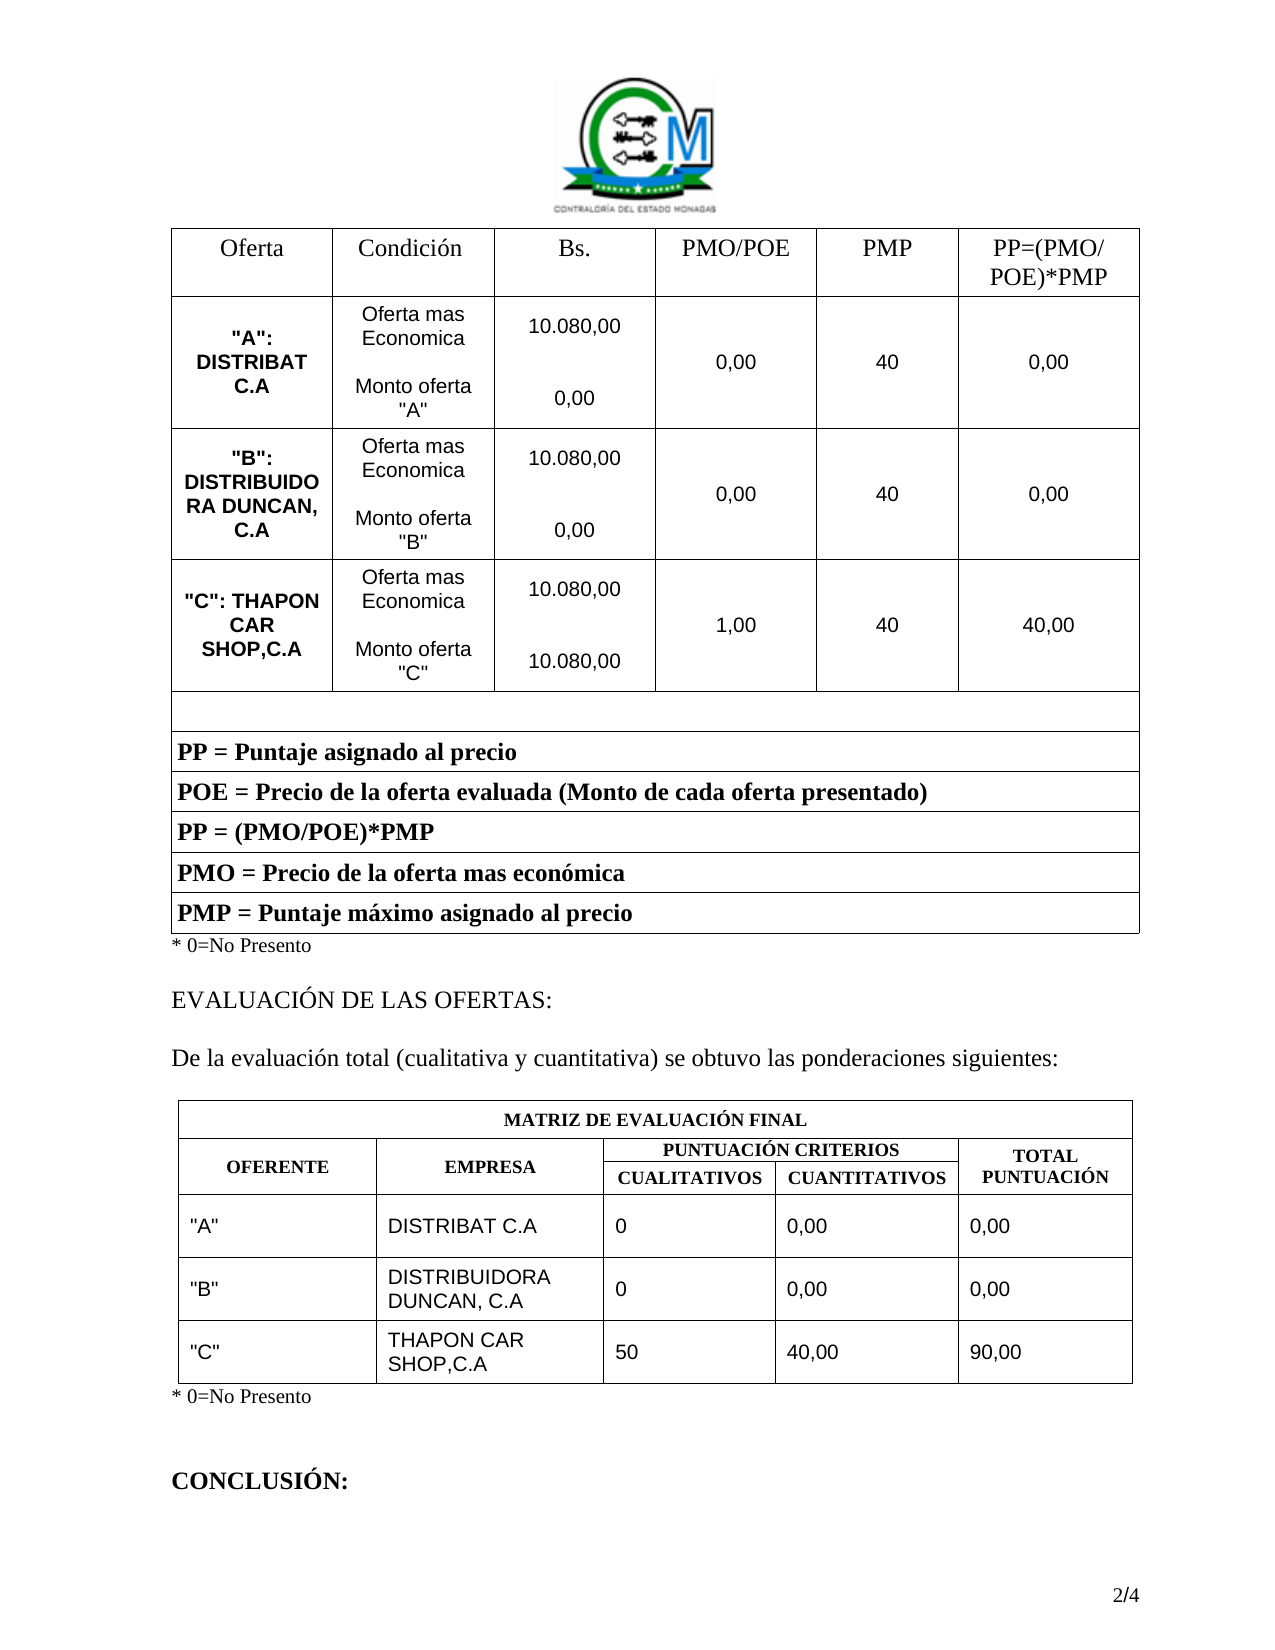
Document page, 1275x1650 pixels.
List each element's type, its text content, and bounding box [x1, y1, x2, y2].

table_cell Condición [333, 229, 494, 296]
table_cell "B" [179, 1258, 376, 1320]
table_cell DISTRIBAT C.A [377, 1195, 603, 1257]
table_cell PP = (PMO/POE)*PMP [172, 812, 1139, 852]
table_cell 0,00 [656, 297, 816, 428]
table_cell Oferta mas Economica Monto oferta "B" [333, 429, 494, 559]
text * 0=No Presento [171, 1384, 1139, 1408]
table_cell PUNTUACIÓN CRITERIOS [604, 1139, 958, 1161]
table_cell Oferta mas Economica Monto oferta "A" [333, 297, 494, 428]
table_cell 40,00 [959, 560, 1139, 691]
table_cell 90,00 [959, 1321, 1132, 1383]
table_header MATRIZ DE EVALUACIÓN FINAL [179, 1101, 1132, 1138]
table_cell OFERENTE [179, 1139, 376, 1194]
table_cell PP=(PMO/POE)*PMP [959, 229, 1139, 296]
table_cell 40 [817, 560, 958, 691]
text De la evaluación total (cualitativa y cuantitativa) se obtuvo las ponderaciones siguientes: [171, 1043, 1139, 1072]
table_cell 40 [817, 429, 958, 559]
table_cell "A" [179, 1195, 376, 1257]
text CONCLUSIÓN: [171, 1466, 1139, 1494]
table_cell TOTAL PUNTUACIÓN [959, 1139, 1132, 1194]
table_cell CUANTITATIVOS [776, 1162, 958, 1194]
table_cell EMPRESA [377, 1139, 603, 1194]
table_cell 0,00 [959, 429, 1139, 559]
picture [551, 75, 719, 216]
table_cell POE = Precio de la oferta evaluada (Monto de cada oferta presentado) [172, 772, 1139, 811]
table_cell PMO = Precio de la oferta mas económica [172, 853, 1139, 892]
table_cell 0 [604, 1258, 775, 1320]
table_cell 10.080,00 0,00 [495, 297, 655, 428]
table_cell PP = Puntaje asignado al precio [172, 732, 1139, 771]
table_cell 0,00 [959, 297, 1139, 428]
table_cell PMP [817, 229, 958, 296]
text * 0=No Presento [171, 934, 1139, 957]
table_cell 1,00 [656, 560, 816, 691]
table_cell 10.080,00 0,00 [495, 429, 655, 559]
table_cell PMO/POE [656, 229, 816, 296]
table_cell Oferta mas Economica Monto oferta "C" [333, 560, 494, 691]
table_cell Bs. [495, 229, 655, 296]
table_cell "C": THAPON CAR SHOP,C.A [172, 560, 332, 691]
table_cell 0,00 [656, 429, 816, 559]
table_cell "B": DISTRIBUIDORA DUNCAN, C.A [172, 429, 332, 559]
table_cell DISTRIBUIDORA DUNCAN, C.A [377, 1258, 603, 1320]
table_cell CUALITATIVOS [604, 1162, 775, 1194]
table_cell 40,00 [776, 1321, 958, 1383]
table_cell "C" [179, 1321, 376, 1383]
table_cell 0,00 [776, 1195, 958, 1257]
table_cell THAPON CAR SHOP,C.A [377, 1321, 603, 1383]
table_cell 0,00 [776, 1258, 958, 1320]
table_cell Oferta [172, 229, 332, 296]
table_cell [172, 692, 1139, 731]
table_cell 40 [817, 297, 958, 428]
text EVALUACIÓN DE LAS OFERTAS: [171, 985, 1139, 1014]
table_cell PMP = Puntaje máximo asignado al precio [172, 893, 1139, 932]
table_cell 0 [604, 1195, 775, 1257]
table_cell "A": DISTRIBAT C.A [172, 297, 332, 428]
table_cell 0,00 [959, 1195, 1132, 1257]
table_cell 0,00 [959, 1258, 1132, 1320]
table_cell 10.080,00 10.080,00 [495, 560, 655, 691]
table_cell 50 [604, 1321, 775, 1383]
